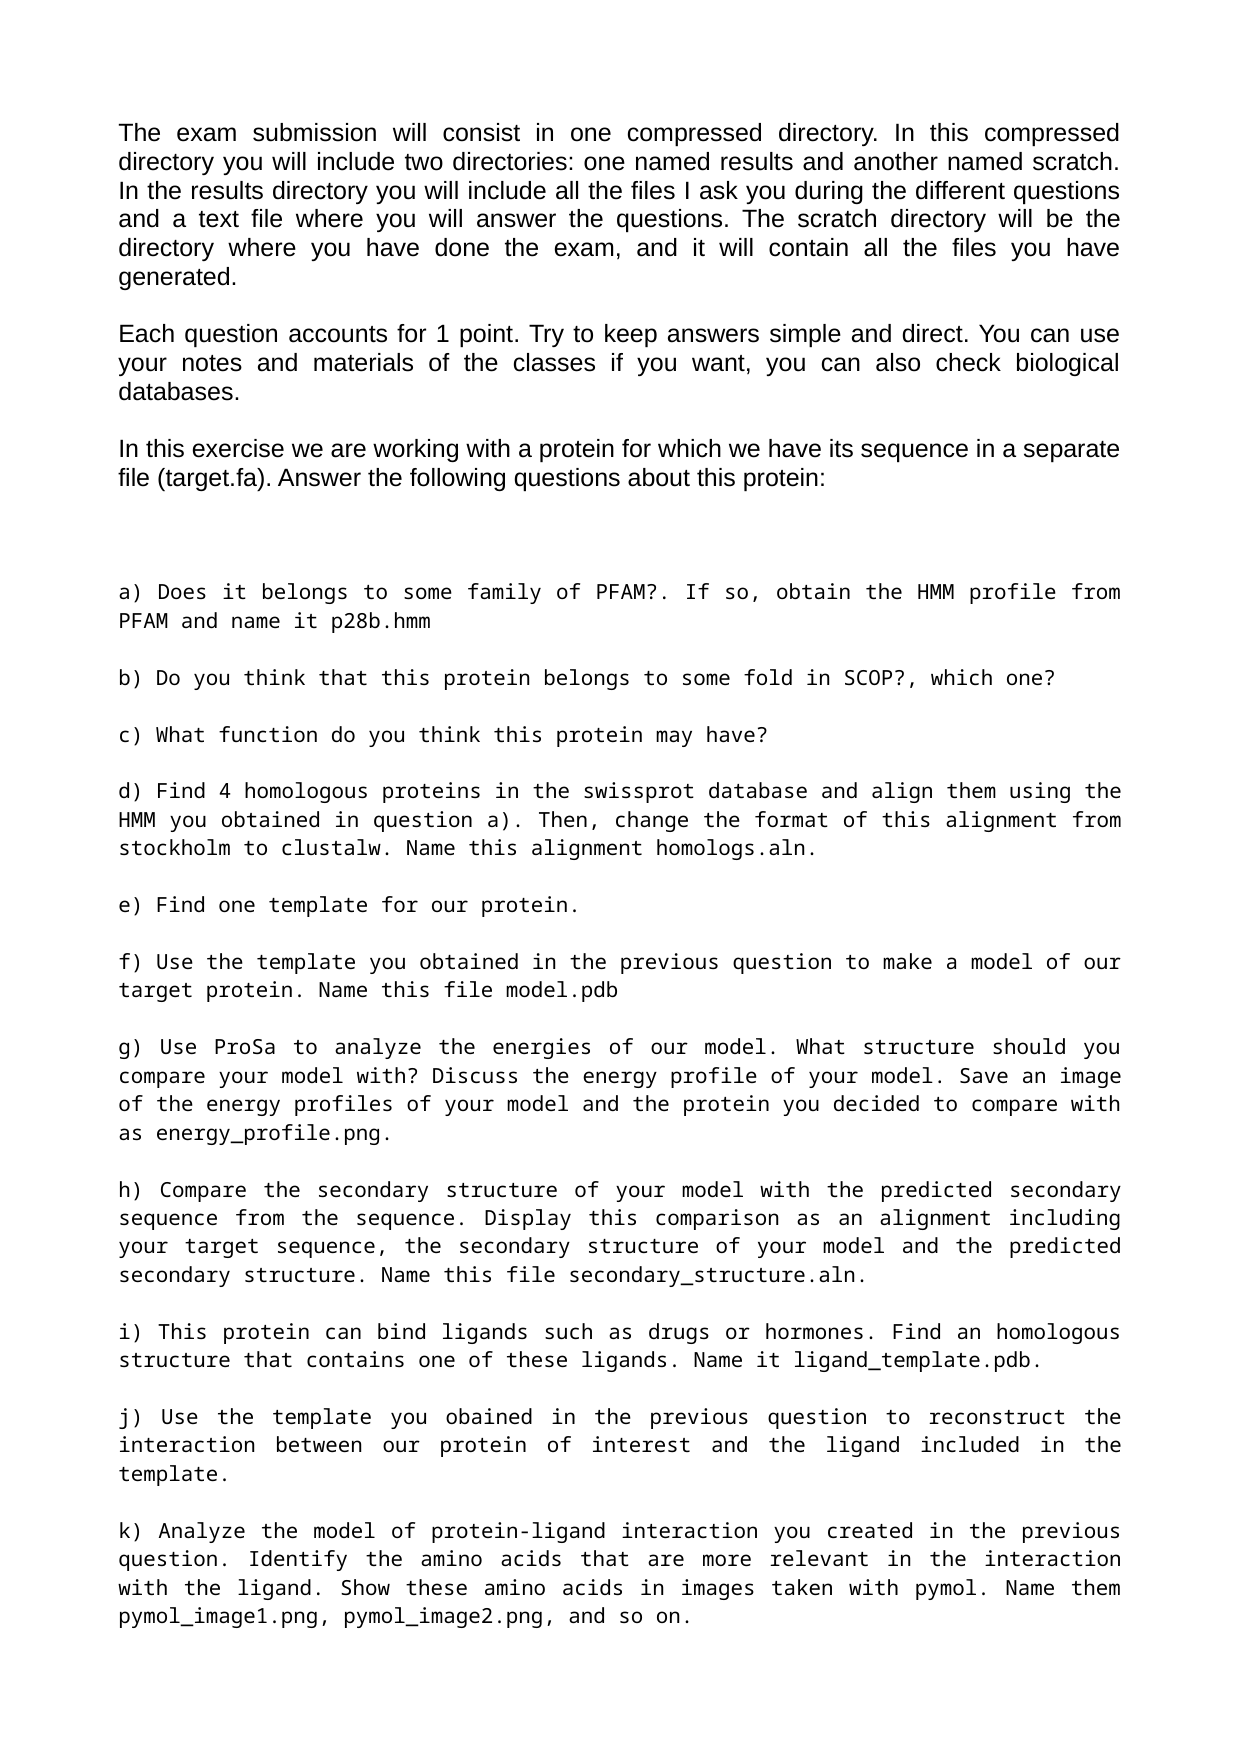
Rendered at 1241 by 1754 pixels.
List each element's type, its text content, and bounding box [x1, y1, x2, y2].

text k) Analyze the model of protein-ligand interaction you created in the previous question. Identify the amino acids that are more relevant in the interaction with the ligand. Show these amino acids in images taken with pymol. Name them pymol_image1.png, pymol_image2.png, and so on. [118, 1516, 1122, 1630]
text g) Use ProSa to analyze the energies of our model. What structure should you compare your model with? Discuss the energy profile of your model. Save an image of the energy profiles of your model and the protein you decided to compare with as energy_profile.png. [118, 1032, 1122, 1146]
text Each question accounts for 1 point. Try to keep answers simple and direct. You can use your notes and materials of the classes if you want, you can also check biological databases. [118, 319, 1122, 406]
text c) What function do you think this protein may have? [118, 720, 1122, 748]
text j) Use the template you obained in the previous question to reconstruct the interaction between our protein of interest and the ligand included in the template. [118, 1402, 1122, 1487]
text h) Compare the secondary structure of your model with the predicted secondary sequence from the sequence. Display this comparison as an alignment including your target sequence, the secondary structure of your model and the predicted secondary structure. Name this file secondary_structure.aln. [118, 1175, 1122, 1288]
text i) This protein can bind ligands such as drugs or hormones. Find an homologous structure that contains one of these ligands. Name it ligand_template.pdb. [118, 1317, 1122, 1374]
text In this exercise we are working with a protein for which we have its sequence in a separate file (target.fa). Answer the following questions about this protein: [118, 434, 1122, 492]
text a) Does it belongs to some family of PFAM?. If so, obtain the HMM profile from PFAM and name it p28b.hmm [118, 577, 1122, 634]
text e) Find one template for our protein. [118, 890, 1122, 919]
text b) Do you think that this protein belongs to some fold in SCOP?, which one? [118, 663, 1122, 691]
text The exam submission will consist in one compressed directory. In this compressed directory you will include two directories: one named results and another named scratch. In the results directory you will include all the files I ask you during the different questions and a text file where you will answer the questions. The scratch directory will be the directory where you have done the exam, and it will contain all the files you have generated. [118, 118, 1122, 291]
text f) Use the template you obtained in the previous question to make a model of our target protein. Name this file model.pdb [118, 947, 1122, 1004]
text d) Find 4 homologous proteins in the swissprot database and align them using the HMM you obtained in question a). Then, change the format of this alignment from stockholm to clustalw. Name this alignment homologs.aln. [118, 777, 1122, 862]
